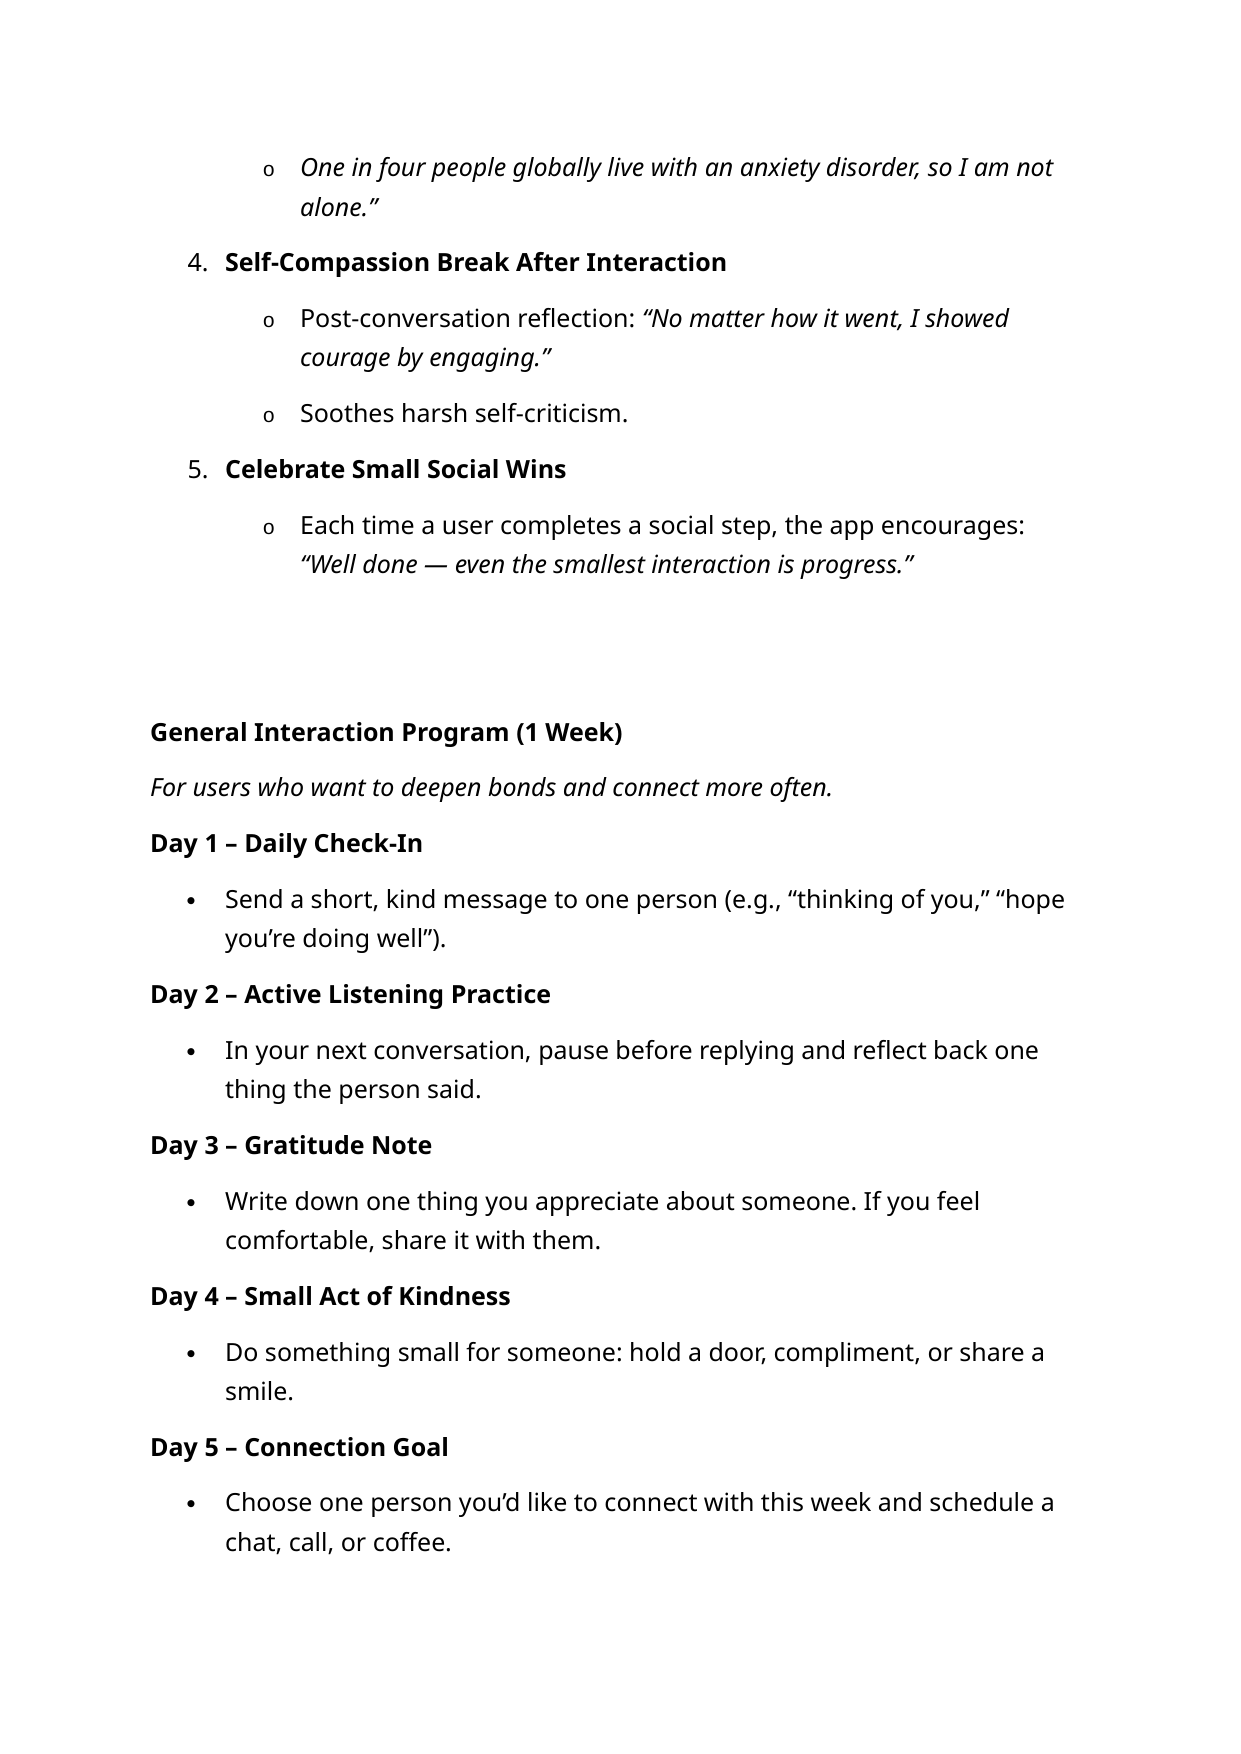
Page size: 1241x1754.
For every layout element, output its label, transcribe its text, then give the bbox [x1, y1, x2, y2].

list Send a short, kind message to one person (e.g., “thinking of you,” “hope you’re doing well”). [187, 882, 1090, 955]
list Celebrate Small Social Wins [187, 452, 1090, 486]
text Day 3 – Gratitude Note [150, 1127, 1090, 1162]
list Write down one thing you appreciate about someone. If you feel comfortable, share it with them. [187, 1183, 1090, 1257]
text Day 5 – Connection Goal [150, 1429, 1090, 1463]
list Soothes harsh self-criticism. [262, 396, 1090, 430]
list Do something small for someone: hold a door, compliment, or share a smile. [187, 1334, 1090, 1407]
list Choose one person you’d like to connect with this week and schedule a chat, call, or coffee. [187, 1485, 1090, 1558]
list One in four people globally live with an anxiety disorder, so I am not alone.” [262, 150, 1090, 223]
list Self-Compassion Break After Interaction [187, 245, 1090, 279]
text Day 4 – Small Act of Kindness [150, 1278, 1090, 1312]
text General Interaction Program (1 Week) [150, 714, 1090, 748]
list In your next conversation, pause before replying and reflect back one thing the person said. [187, 1032, 1090, 1106]
list Post-conversation reflection: “No matter how it went, I showed courage by engaging.” [262, 301, 1090, 374]
text Day 1 – Daily Check-In [150, 826, 1090, 860]
text Day 2 – Active Listening Practice [150, 977, 1090, 1011]
list Each time a user completes a social step, the app encourages: “Well done — even the smallest interaction is progress.” [262, 507, 1090, 581]
text For users who want to deepen bonds and connect more often. [150, 770, 1090, 804]
